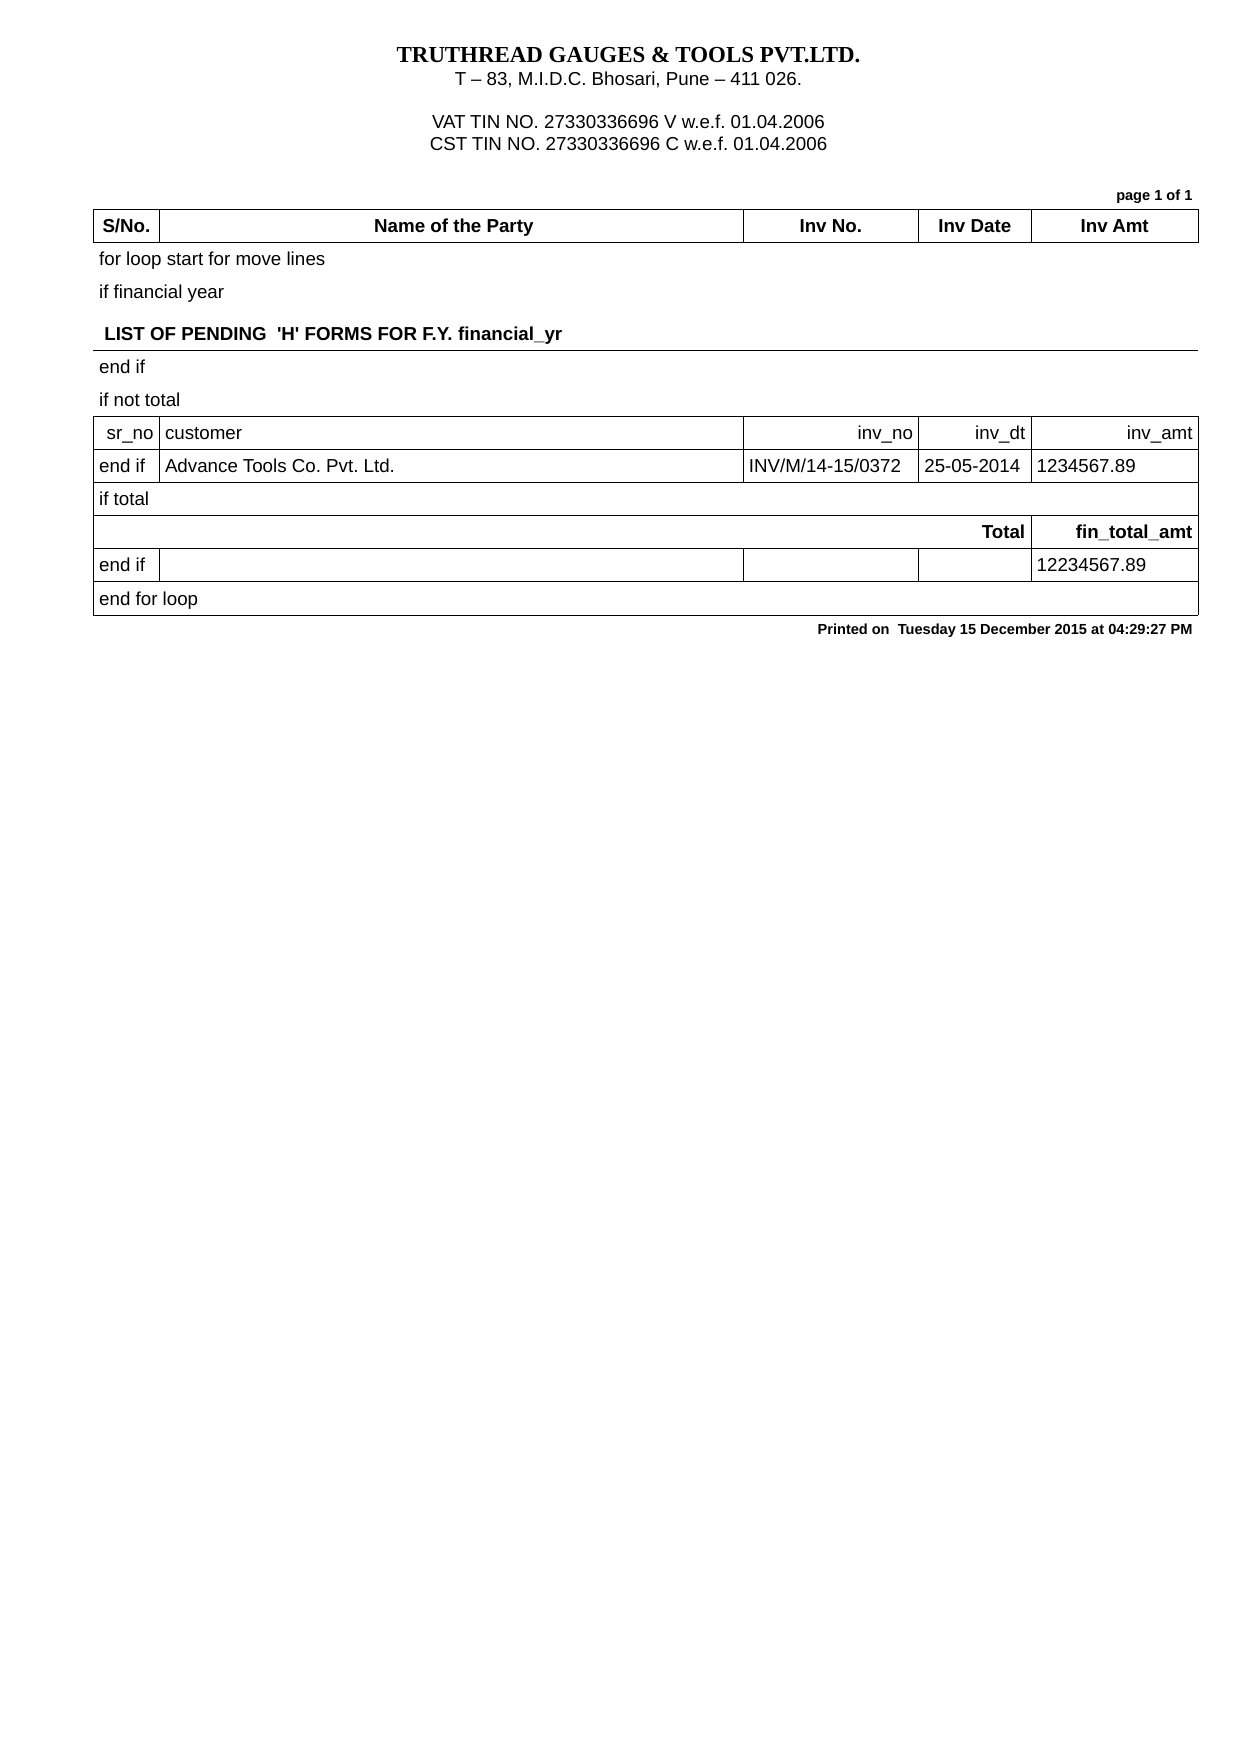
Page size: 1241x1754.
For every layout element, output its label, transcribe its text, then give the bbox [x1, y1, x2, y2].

table_cell 12234567.89 [1032, 549, 1198, 581]
table_cell inv_no [744, 417, 918, 449]
table_cell if not total [93, 383, 1198, 416]
table_cell [744, 549, 918, 581]
table_cell for loop start for move lines [93, 243, 1198, 275]
table_cell 1234567.89 [1032, 450, 1198, 482]
table_cell if financial year [93, 275, 1198, 308]
table_cell Inv No. [744, 210, 918, 242]
table_cell end if [94, 450, 159, 482]
table_cell S/No. [94, 210, 159, 242]
table_cell inv_dt [919, 417, 1031, 449]
table_cell customer [160, 417, 743, 449]
table_header page 1 of 1 [93, 181, 1198, 209]
table_cell 25-05-2014 [919, 450, 1031, 482]
table_cell INV/M/14-15/0372 [744, 450, 918, 482]
table_cell Inv Amt [1032, 210, 1198, 242]
table_cell Name of the Party [160, 210, 743, 242]
table_cell inv_amt [1032, 417, 1198, 449]
table_cell end if [94, 549, 159, 581]
table_cell end if [93, 351, 1198, 383]
table_cell LIST OF PENDING 'H' FORMS FOR F.Y. financial_yr [93, 308, 1198, 350]
table_cell end for loop [94, 582, 1198, 614]
table_cell [919, 549, 1031, 581]
table_cell [160, 549, 743, 581]
table_cell if total [94, 483, 1198, 515]
table_cell fin_total_amt [1032, 516, 1198, 548]
table_cell Printed on Tuesday 15 December 2015 at 04:29:04 PM [93, 616, 1198, 643]
table_cell Total [94, 516, 1031, 548]
table_cell sr_no [94, 417, 159, 449]
table_cell Inv Date [919, 210, 1031, 242]
table_cell Advance Tools Co. Pvt. Ltd. [160, 450, 743, 482]
